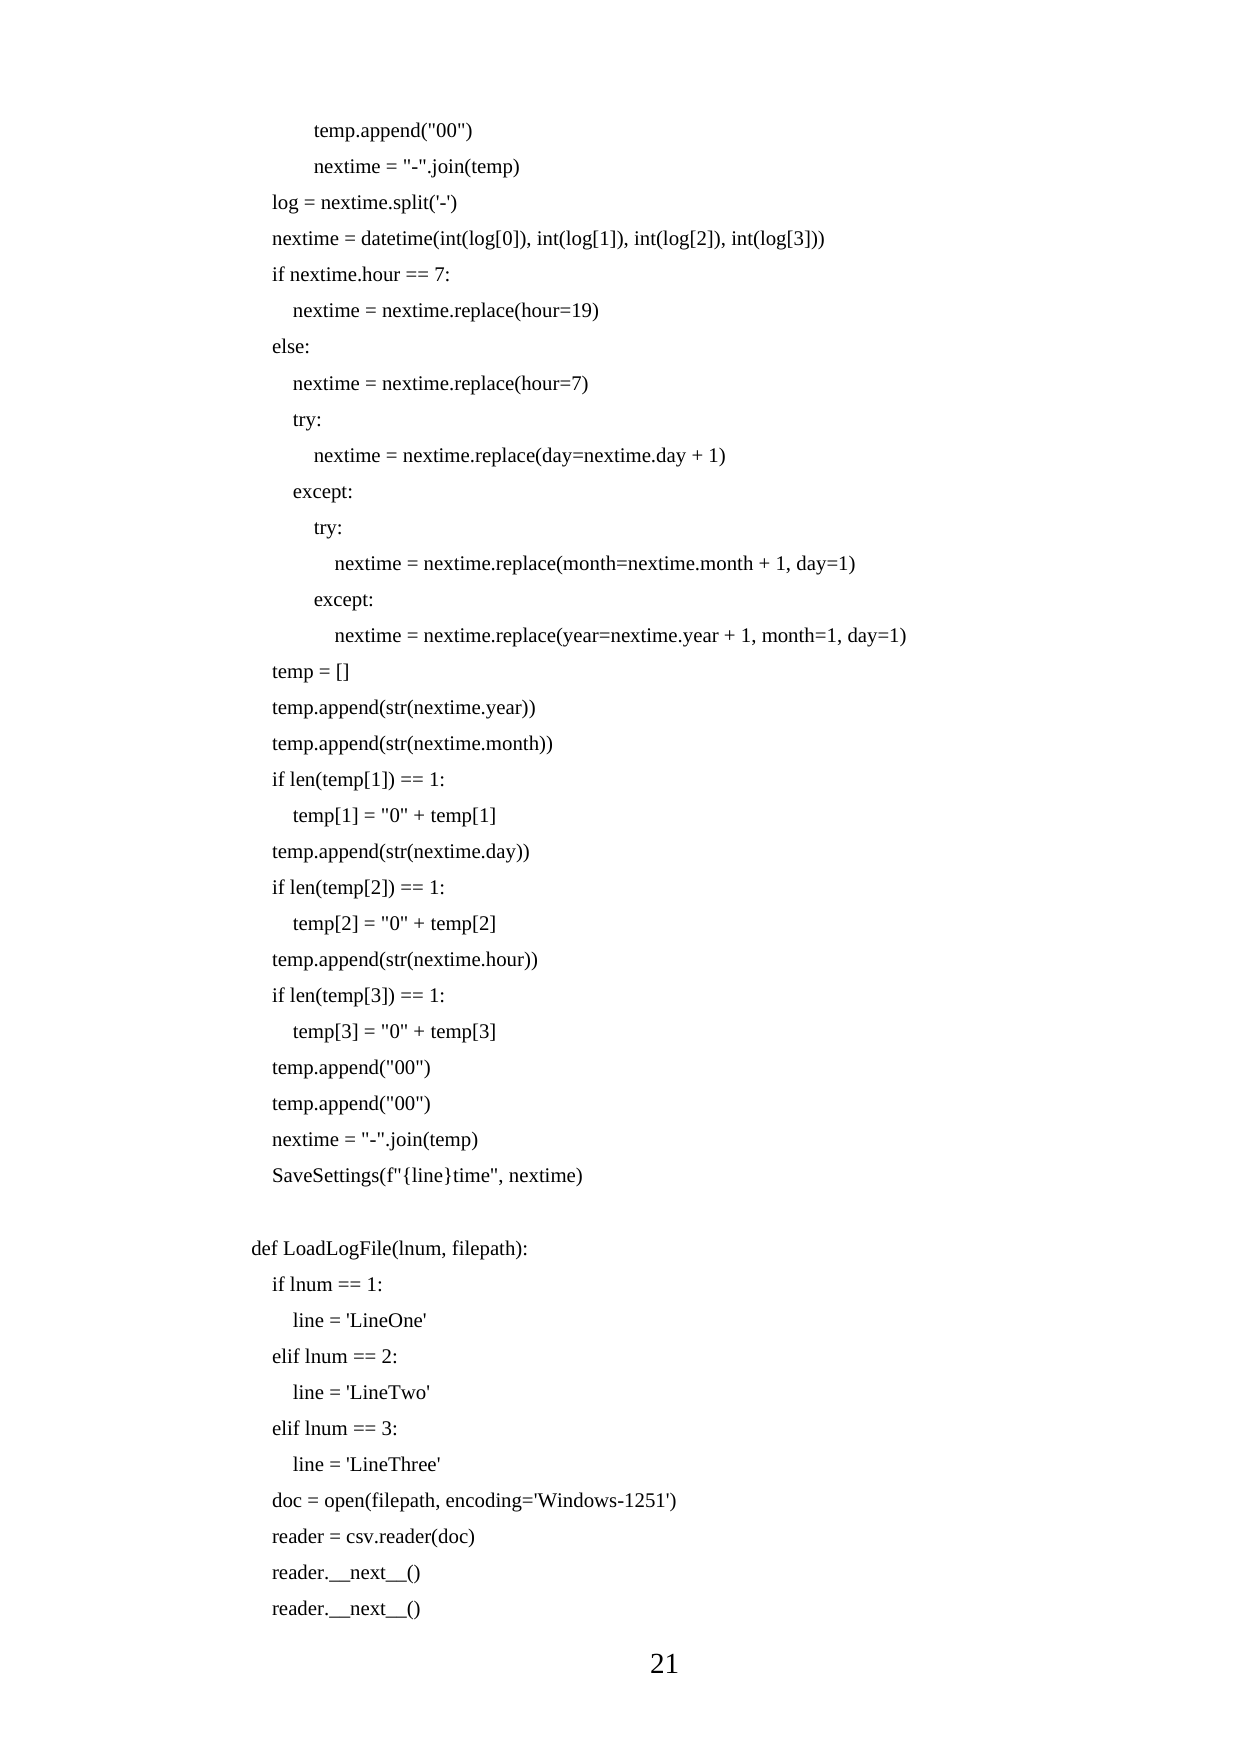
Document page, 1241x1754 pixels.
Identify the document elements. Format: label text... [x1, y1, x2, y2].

text temp.append(str(nextime.month)) [177, 731, 1151, 755]
text nextime = nextime.replace(hour=19) [177, 298, 1151, 322]
text reader.__next__() [177, 1560, 1151, 1584]
text if nextime.hour == 7: [177, 262, 1151, 286]
text def LoadLogFile(lnum, filepath): [177, 1235, 1151, 1259]
text temp.append(str(nextime.year)) [177, 695, 1151, 719]
text temp.append(str(nextime.day)) [177, 839, 1151, 863]
text elif lnum == 3: [177, 1416, 1151, 1440]
text line = 'LineTwo' [177, 1379, 1151, 1404]
text temp[1] = "0" + temp[1] [177, 803, 1151, 827]
text else: [177, 334, 1151, 358]
text nextime = nextime.replace(day=nextime.day + 1) [177, 442, 1151, 467]
text temp.append("00") [177, 118, 1151, 142]
text try: [177, 514, 1151, 539]
text nextime = nextime.replace(hour=7) [177, 370, 1151, 394]
text temp[3] = "0" + temp[3] [177, 1019, 1151, 1043]
text temp.append("00") [177, 1055, 1151, 1079]
text if lnum == 1: [177, 1271, 1151, 1296]
text nextime = "-".join(temp) [177, 1127, 1151, 1151]
text except: [177, 478, 1151, 503]
text nextime = datetime(int(log[0]), int(log[1]), int(log[2]), int(log[3])) [177, 226, 1151, 250]
text temp = [] [177, 659, 1151, 683]
text temp.append(str(nextime.hour)) [177, 947, 1151, 971]
text try: [177, 406, 1151, 431]
text except: [177, 587, 1151, 611]
text nextime = nextime.replace(year=nextime.year + 1, month=1, day=1) [177, 623, 1151, 647]
text doc = open(filepath, encoding='Windows-1251') [177, 1488, 1151, 1512]
text if len(temp[1]) == 1: [177, 767, 1151, 791]
text line = 'LineOne' [177, 1307, 1151, 1332]
text if len(temp[3]) == 1: [177, 983, 1151, 1007]
text nextime = "-".join(temp) [177, 154, 1151, 178]
text SaveSettings(f"{line}time", nextime) [177, 1163, 1151, 1187]
text log = nextime.split('-') [177, 190, 1151, 214]
text nextime = nextime.replace(month=nextime.month + 1, day=1) [177, 551, 1151, 575]
text temp[2] = "0" + temp[2] [177, 911, 1151, 935]
text reader.__next__() [177, 1596, 1151, 1620]
text temp.append("00") [177, 1091, 1151, 1115]
text if len(temp[2]) == 1: [177, 875, 1151, 899]
text elif lnum == 2: [177, 1343, 1151, 1368]
text line = 'LineThree' [177, 1452, 1151, 1476]
text reader = csv.reader(doc) [177, 1524, 1151, 1548]
